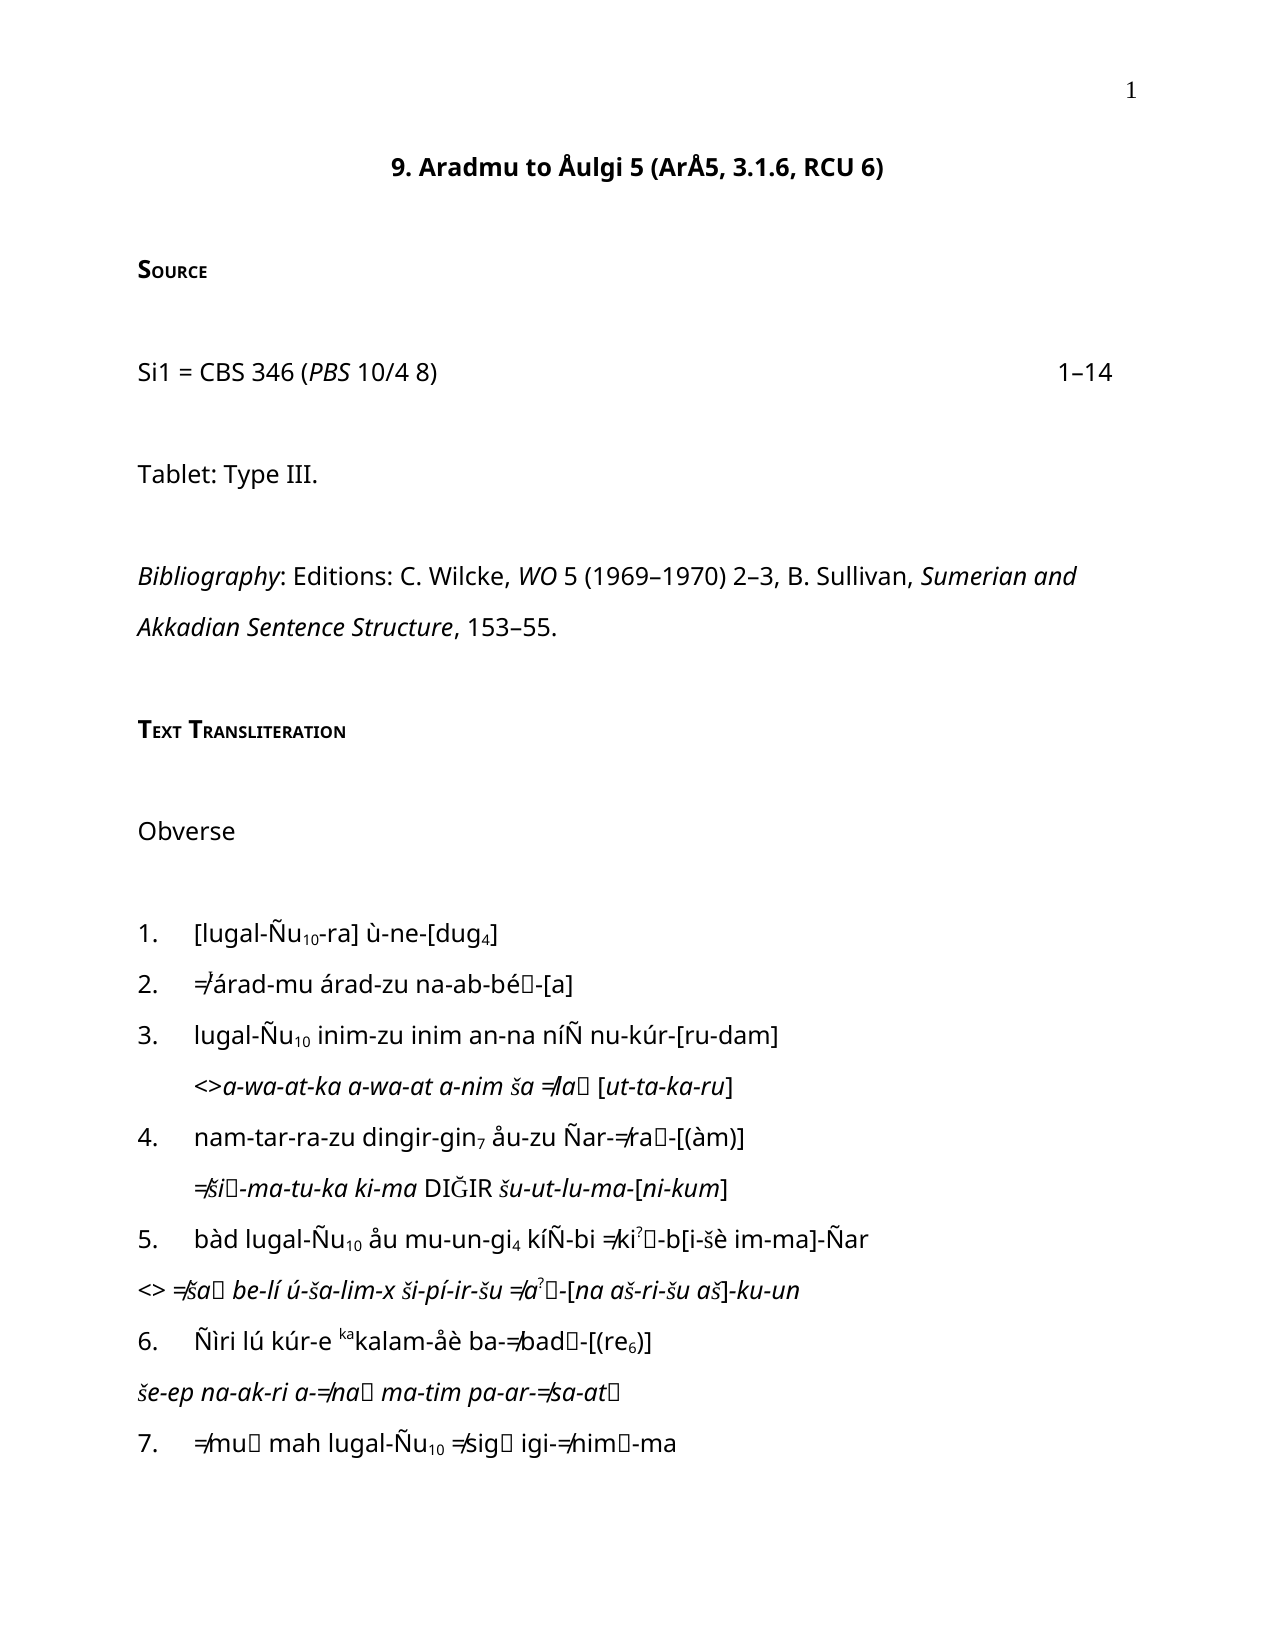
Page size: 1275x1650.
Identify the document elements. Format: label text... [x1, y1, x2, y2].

text ≠ši-ma-tu-ka ki-ma DIĞIR šu-ut-lu-ma-[ni-kum] [137, 1171, 1138, 1205]
text 4. nam-tar-ra-zu dingir-gin7 åu-zu Ñar-≠ra-[(àm)] [137, 1120, 1138, 1154]
text 7. ≠mu mah lugal-Ñu10 ≠sig igi-≠nim-ma [137, 1426, 1138, 1460]
text še-ep na-ak-ri a-≠na ma-tim pa-ar-≠sa-at [137, 1375, 1138, 1409]
text 5. bàd lugal-Ñu10 åu mu-un-gi4 kíÑ-bi ≠ki?-b[i-šè im-ma]-Ñar [137, 1222, 1138, 1256]
text Obverse [137, 813, 1138, 848]
text 9. Aradmu to Åulgi 5 (ArÅ5, 3.1.6, RCU 6) [137, 150, 1138, 184]
text 2. ≠Iárad-mu árad-zu na-ab-bé-[a] [137, 967, 1138, 1001]
text 1. [lugal-Ñu10-ra] ù-ne-[dug4] [137, 916, 1138, 950]
text Si1 = CBS 346 (PBS 10/4 8) 1–14 [137, 354, 1138, 388]
text 3. lugal-Ñu10 inim-zu inim an-na níÑ nu-kúr-[ru-dam] [137, 1018, 1138, 1052]
text <> ≠ša be-lí ú-ša-lim-x ši-pí-ir-šu ≠a?-[na aš-ri-šu aš]-ku-un [137, 1273, 1138, 1307]
text Tablet: Type III. [137, 456, 1138, 490]
text 6. Ñìri lú kúr-e kakalam-åè ba-≠bad-[(re6)] [137, 1324, 1138, 1358]
text Bibliography: Editions: C. Wilcke, WO 5 (1969–1970) 2–3, B. Sullivan, Sumerian and Akkadian Sentence Structure, 153–55. [137, 558, 1138, 643]
text Source [137, 252, 1138, 286]
text Text Transliteration [137, 711, 1138, 746]
text <>a-wa-at-ka a-wa-at a-nim ša ≠la [ut-ta-ka-ru] [137, 1069, 1138, 1103]
